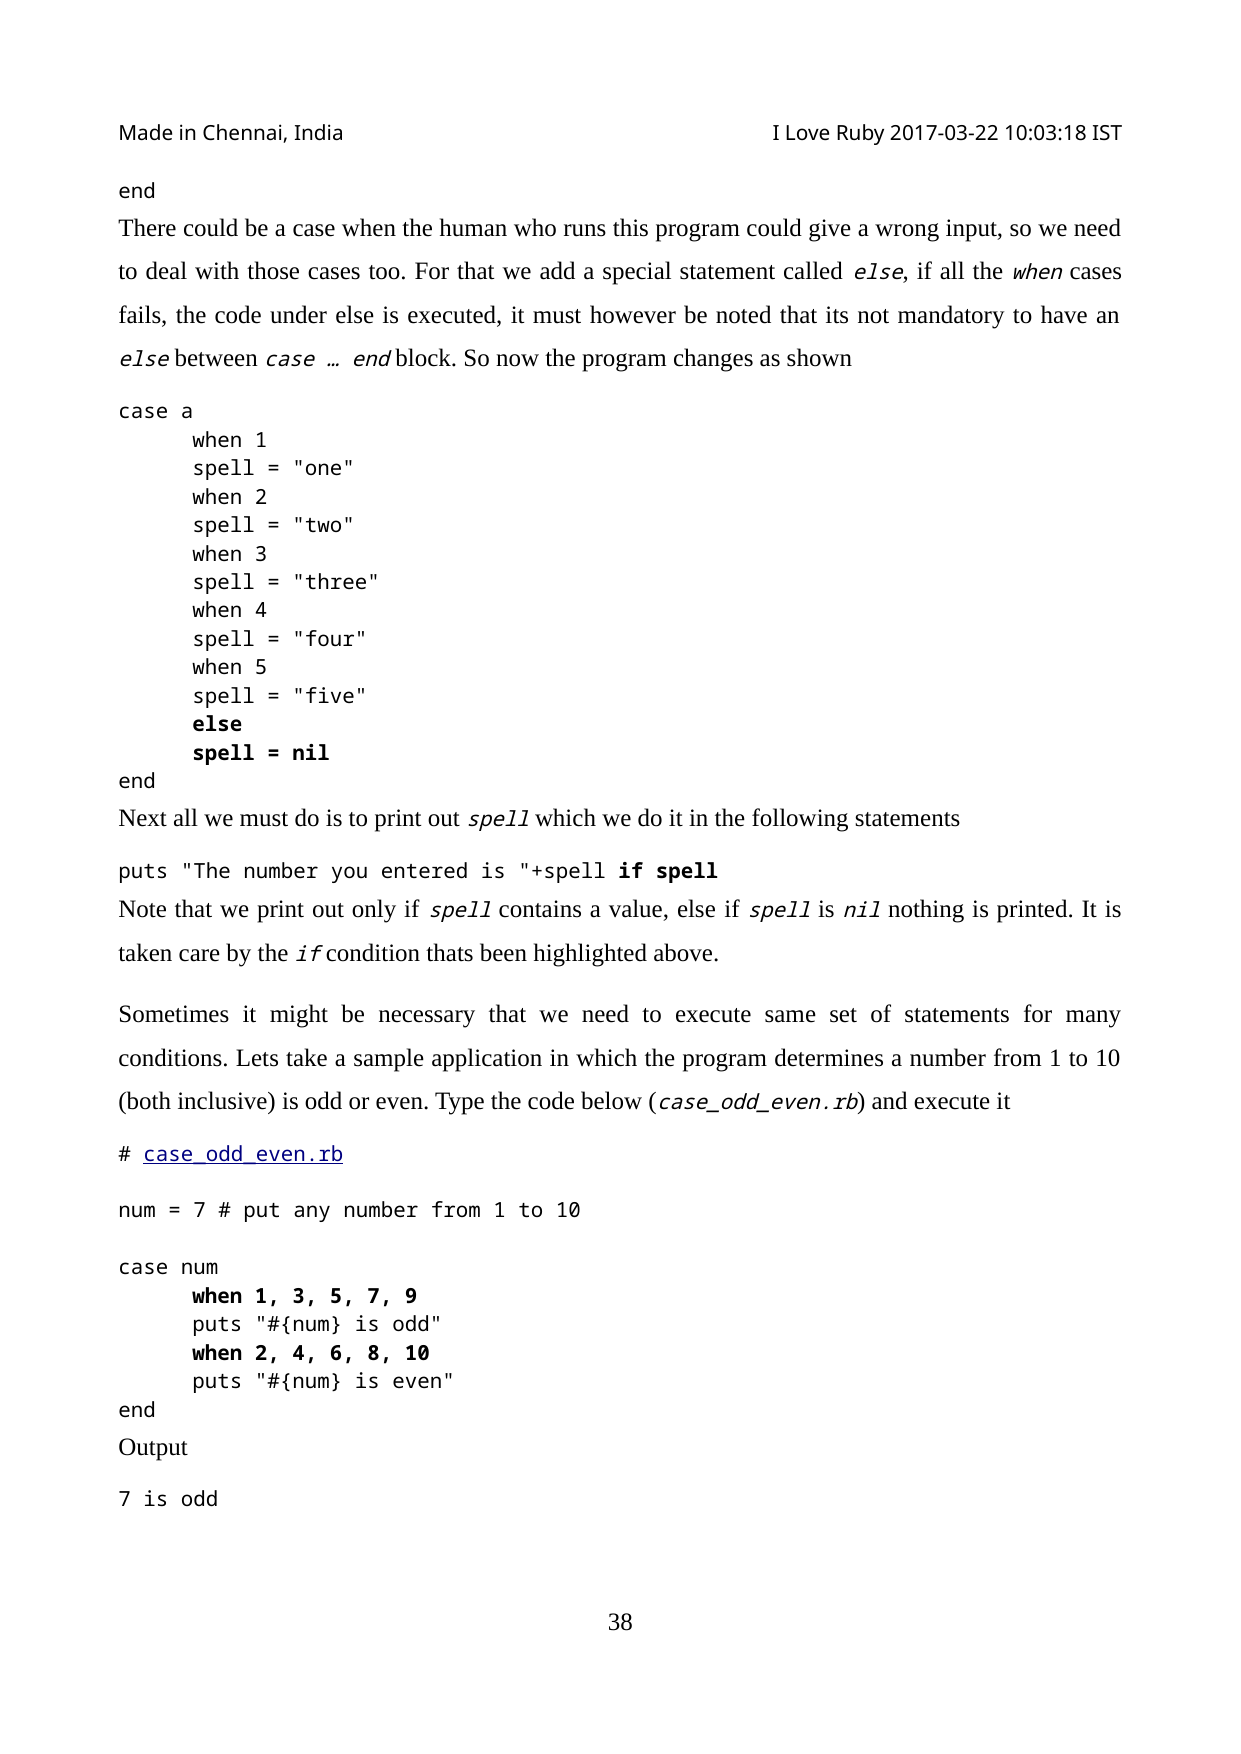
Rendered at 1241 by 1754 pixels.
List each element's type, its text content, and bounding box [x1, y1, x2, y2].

text when 3 [118, 539, 1122, 567]
text else [118, 709, 1122, 738]
text Next all we must do is to print out spell which we do it in the following statements [118, 803, 1122, 833]
text puts "The number you entered is "+spell if spell [118, 856, 1122, 885]
text when 1 [118, 425, 1122, 453]
text # case_odd_even.rb [118, 1139, 1122, 1167]
text case num [118, 1252, 1122, 1281]
text case a [118, 396, 1122, 425]
text when 2, 4, 6, 8, 10 [118, 1338, 1122, 1366]
text when 5 [118, 652, 1122, 681]
text spell = "three" [118, 567, 1122, 596]
text end [118, 766, 1122, 794]
text spell = "five" [118, 681, 1122, 709]
text spell = "one" [118, 453, 1122, 482]
text Output [118, 1432, 1122, 1461]
text puts "#{num} is odd" [118, 1309, 1122, 1338]
text when 1, 3, 5, 7, 9 [118, 1281, 1122, 1309]
text 7 is odd [118, 1484, 1122, 1512]
text Sometimes it might be necessary that we need to execute same set of statements for many conditions. Lets take a sample application in which the program determines a number from 1 to 10 (both inclusive) is odd or even. Type the code below (case_odd_even.rb) and execute it [118, 999, 1122, 1115]
text end [118, 176, 1122, 204]
text when 2 [118, 482, 1122, 510]
text There could be a case when the human who runs this program could give a wrong input, so we need to deal with those cases too. For that we add a special statement called else, if all the when cases fails, the code under else is executed, it must however be noted that its not mandatory to have an else between case … end block. So now the program changes as shown [118, 213, 1122, 373]
text Note that we print out only if spell contains a value, else if spell is nil nothing is printed. It is taken care by the if condition thats been highlighted above. [118, 894, 1122, 967]
text spell = "two" [118, 510, 1122, 539]
text spell = nil [118, 738, 1122, 766]
text end [118, 1395, 1122, 1423]
text num = 7 # put any number from 1 to 10 [118, 1196, 1122, 1224]
text when 4 [118, 596, 1122, 624]
text spell = "four" [118, 624, 1122, 652]
text puts "#{num} is even" [118, 1366, 1122, 1395]
